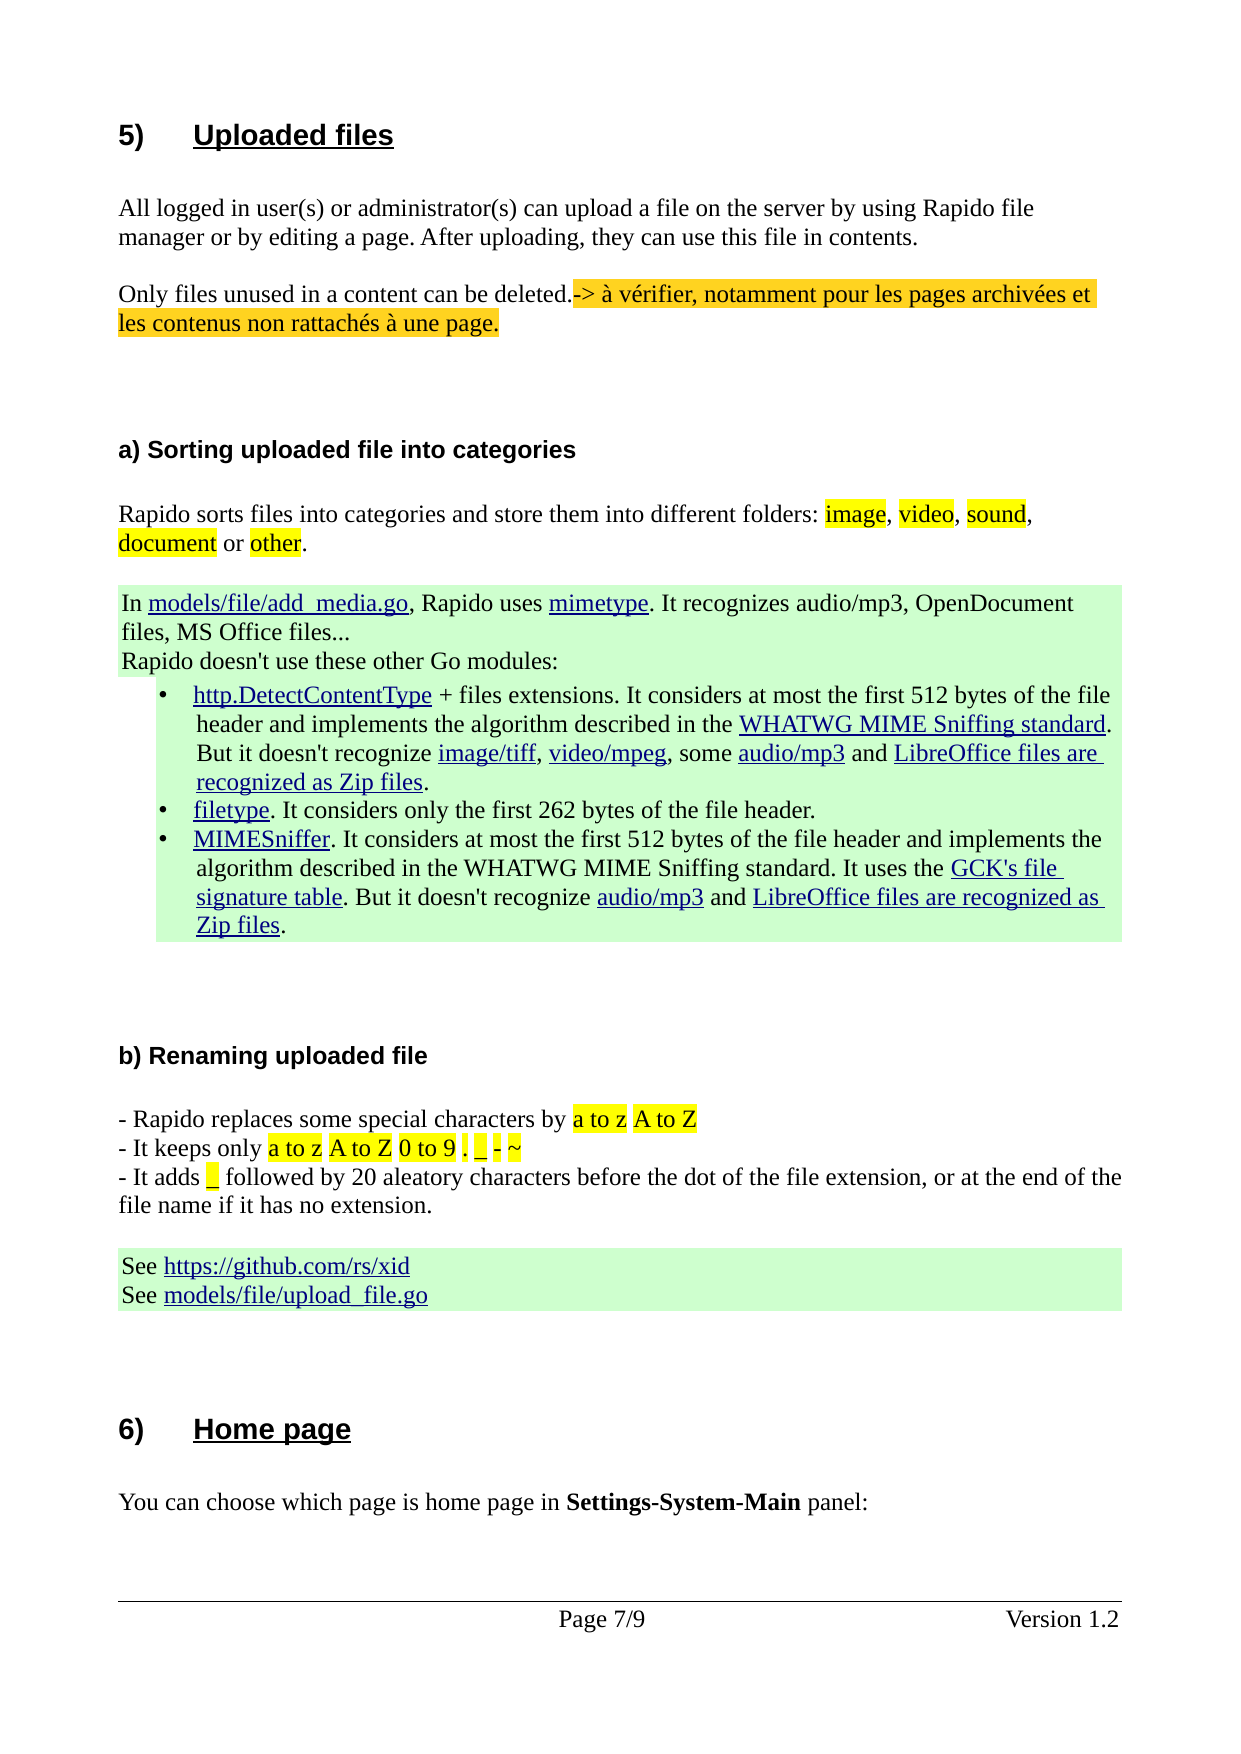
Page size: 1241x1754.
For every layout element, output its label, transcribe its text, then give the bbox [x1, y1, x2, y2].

subtitle b) Renaming uploaded file [118, 1041, 1122, 1069]
list filetype. It considers only the first 262 bytes of the file header. [156, 795, 1122, 824]
text Rapido doesn't use these other Go modules: [118, 646, 1122, 677]
text See models/file/upload_file.go [118, 1280, 1122, 1311]
text - It adds _ followed by 20 aleatory characters before the dot of the file extension, or at the end of the file name if it has no extension. [118, 1162, 1122, 1219]
subtitle Home page [118, 1412, 1122, 1446]
text - It keeps only a to z A to Z 0 to 9 . _ - ~ [118, 1133, 1122, 1162]
text All logged in user(s) or administrator(s) can upload a file on the server by using Rapido file manager or by editing a page. After uploading, they can use this file in contents. [118, 193, 1122, 251]
subtitle Uploaded files [118, 118, 1122, 152]
text Rapido sorts files into categories and store them into different folders: image, video, sound, document or other. [118, 499, 1122, 557]
text Only files unused in a content can be deleted.-> à vérifier, notamment pour les pages archivées et les contenus non rattachés à une page. [118, 279, 1122, 337]
subtitle a) Sorting uploaded file into categories [118, 436, 1122, 464]
text See https://github.com/rs/xid [118, 1248, 1122, 1280]
text - Rapido replaces some special characters by a to z A to Z [118, 1104, 1122, 1133]
list http.DetectContentType + files extensions. It considers at most the first 512 bytes of the file header and implements the algorithm described in the WHATWG MIME Sniffing standard. But it doesn't recognize image/tiff, video/mpeg, some audio/mp3 and LibreOffice files are recognized as Zip files. [156, 677, 1122, 795]
text You can choose which page is home page in Settings-System-Main panel: [118, 1487, 1122, 1516]
list MIMESniffer. It considers at most the first 512 bytes of the file header and implements the algorithm described in the WHATWG MIME Sniffing standard. It uses the GCK's file signature table. But it doesn't recognize audio/mp3 and LibreOffice files are recognized as Zip files. [156, 824, 1122, 942]
text In models/file/add_media.go, Rapido uses mimetype. It recognizes audio/mp3, OpenDocument files, MS Office files... [118, 585, 1122, 646]
